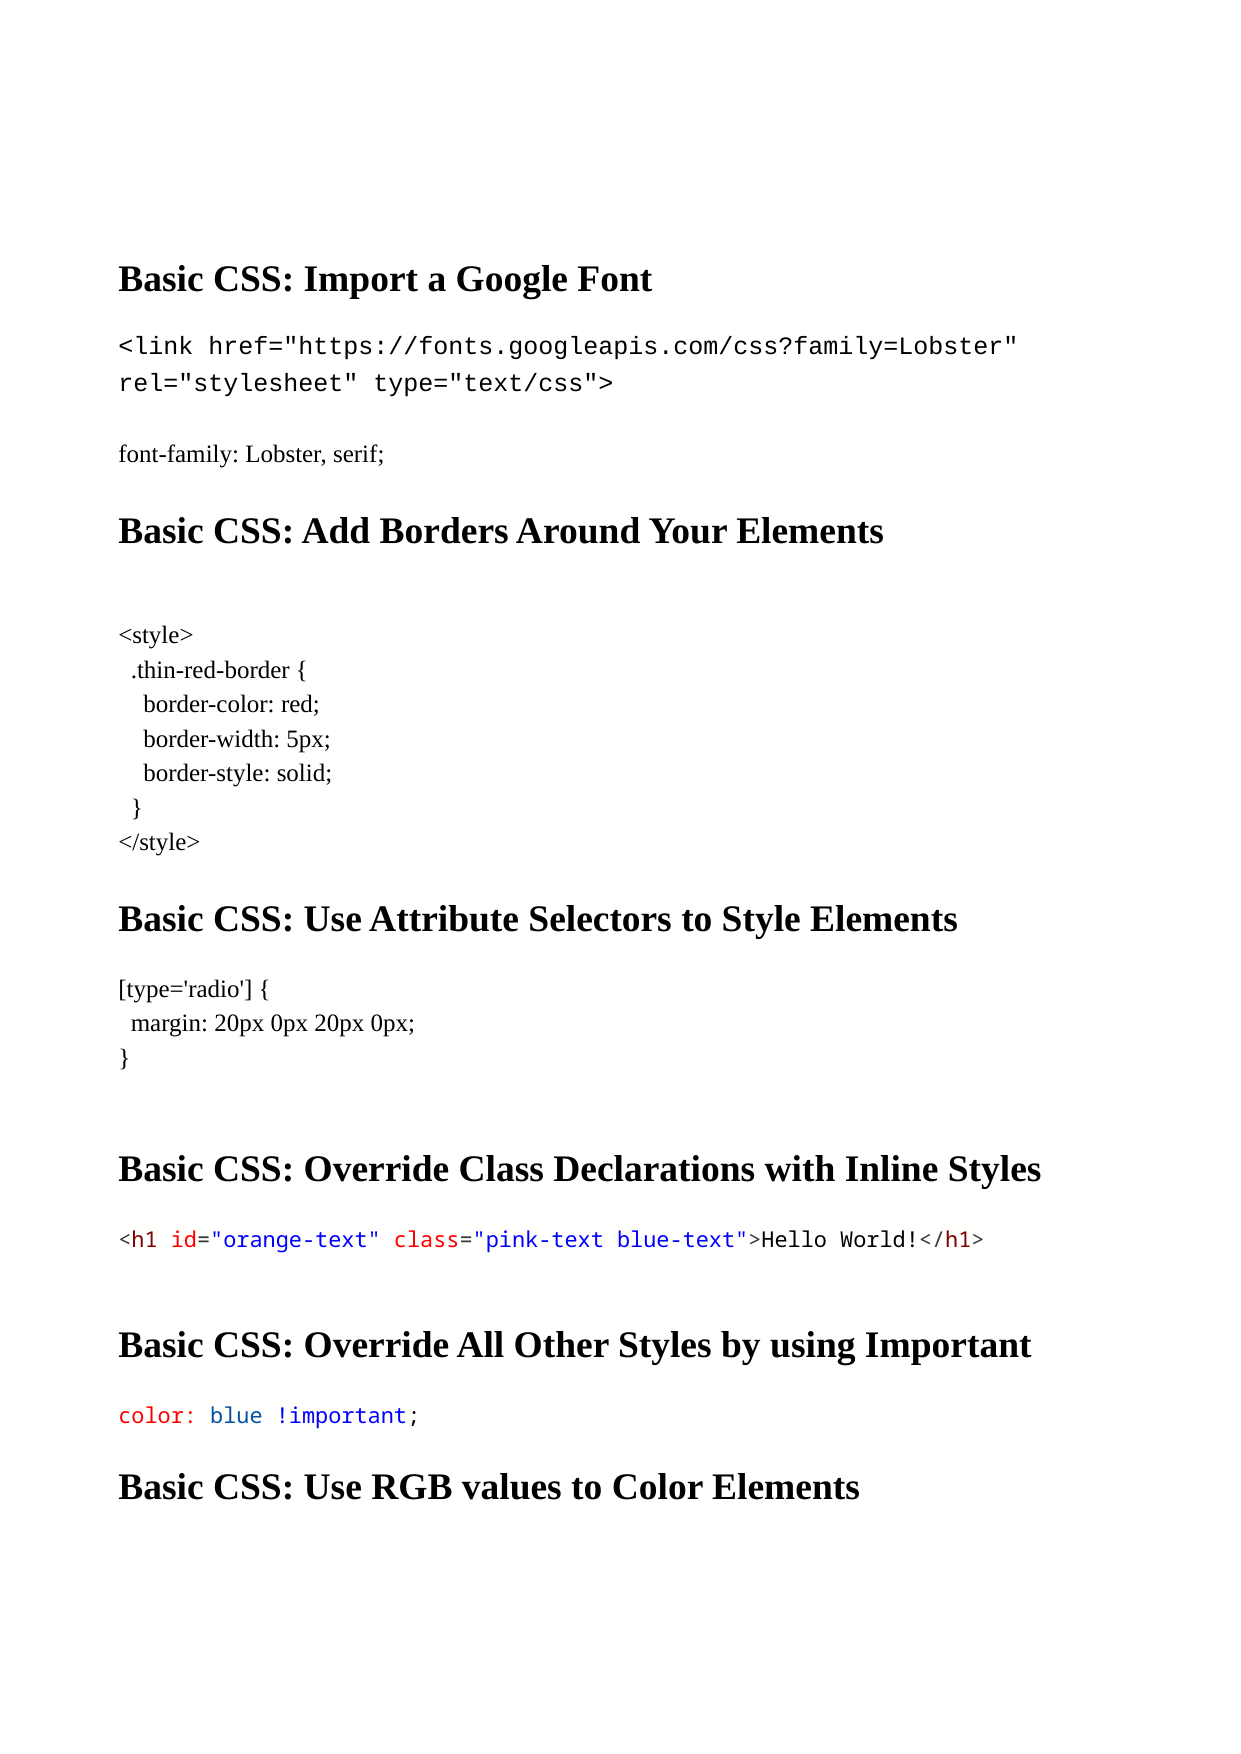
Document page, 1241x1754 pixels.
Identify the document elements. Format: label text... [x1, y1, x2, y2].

subtitle Basic CSS: Add Borders Around Your Elements [118, 508, 1122, 551]
text color: blue !important; [118, 1400, 1122, 1430]
subtitle Basic CSS: Override All Other Styles by using Important [118, 1322, 1122, 1366]
text [type='radio'] { margin: 20px 0px 20px 0px; } [118, 974, 1122, 1071]
subtitle Basic CSS: Import a Google Font [118, 256, 1122, 299]
text <style> .thin-red-border { border-color: red; border-width: 5px; border-style: solid; } </style> [118, 620, 1122, 856]
subtitle Basic CSS: Use Attribute Selectors to Style Elements [118, 896, 1122, 939]
text <link href="https://fonts.googleapis.com/css?family=Lobster" rel="stylesheet" type="text/css"> [118, 334, 1122, 398]
text <h1 id="orange-text" class="pink-text blue-text">Hello World!</h1> [118, 1224, 1122, 1253]
subtitle Basic CSS: Use RGB values to Color Elements [118, 1464, 1122, 1507]
subtitle Basic CSS: Override Class Declarations with Inline Styles [118, 1146, 1122, 1189]
text font-family: Lobster, serif; [118, 439, 1122, 468]
